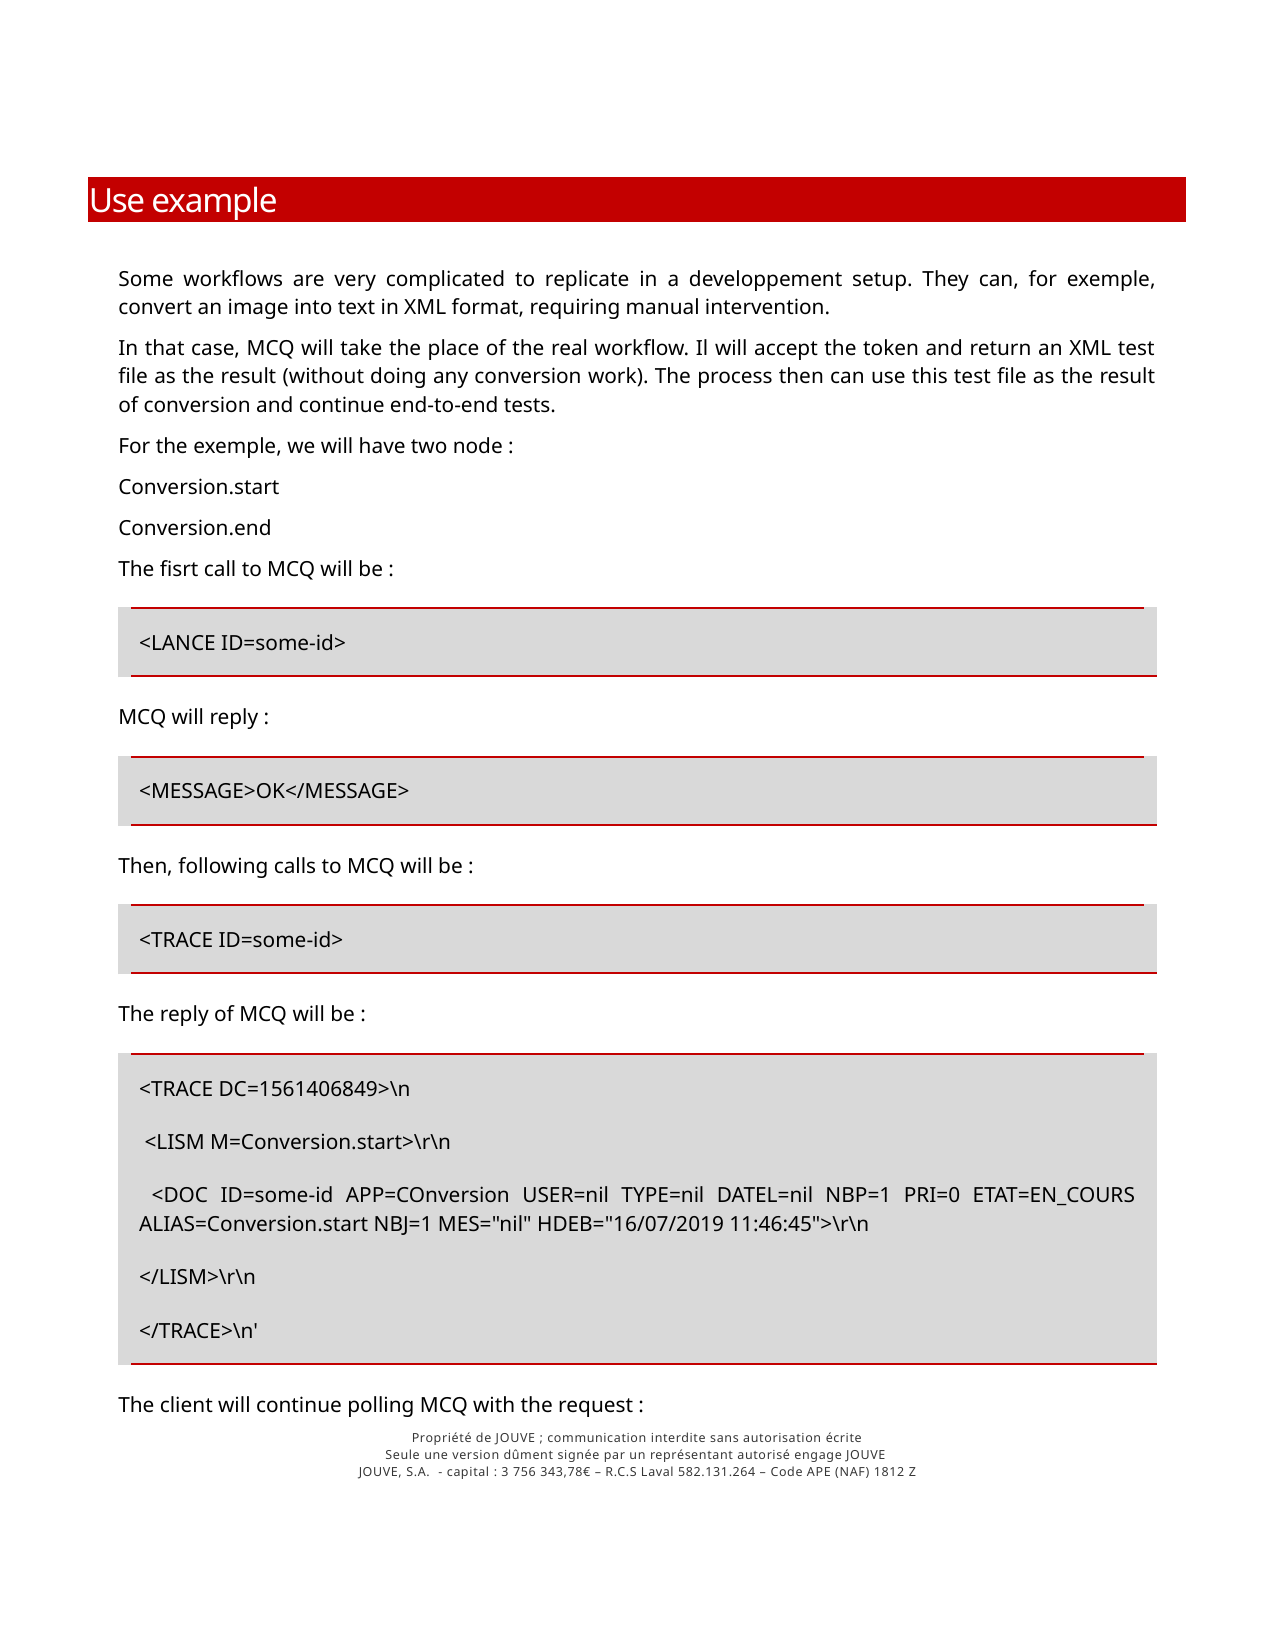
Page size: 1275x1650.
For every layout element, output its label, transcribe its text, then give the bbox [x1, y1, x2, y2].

text </LISM>\r\n [131, 1242, 1144, 1291]
text The reply of MCQ will be : [118, 999, 1157, 1028]
text The fisrt call to MCQ will be : [118, 554, 1157, 582]
text <DOC ID=some-id APP=COnversion USER=nil TYPE=nil DATEL=nil NBP=1 PRI=0 ETAT=EN_COURS ALIAS=Conversion.start NBJ=1 MES="nil" HDEB="16/07/2019 11:46:45">\r\n [131, 1160, 1144, 1237]
text <LISM M=Conversion.start>\r\n [131, 1106, 1144, 1156]
text Some workflows are very complicated to replicate in a developpement setup. They can, for exemple, convert an image into text in XML format, requiring manual intervention. [118, 264, 1157, 321]
text <TRACE ID=some-id> [131, 906, 1144, 972]
text MCQ will reply : [118, 702, 1157, 731]
text Use example [88, 177, 1186, 222]
text <TRACE DC=1561406849>\n [131, 1055, 1144, 1102]
text The client will continue polling MCQ with the request : [118, 1390, 1157, 1419]
text <LANCE ID=some-id> [131, 609, 1144, 675]
text Conversion.end [118, 513, 1157, 541]
text </TRACE>\n' [131, 1295, 1144, 1363]
text Conversion.start [118, 472, 1157, 500]
text For the exemple, we will have two node : [118, 431, 1157, 459]
text <MESSAGE>OK</MESSAGE> [131, 758, 1144, 824]
text Then, following calls to MCQ will be : [118, 851, 1157, 879]
text In that case, MCQ will take the place of the real workflow. Il will accept the token and return an XML test file as the result (without doing any conversion work). The process then can use this test file as the result of conversion and continue end-to-end tests. [118, 333, 1157, 418]
